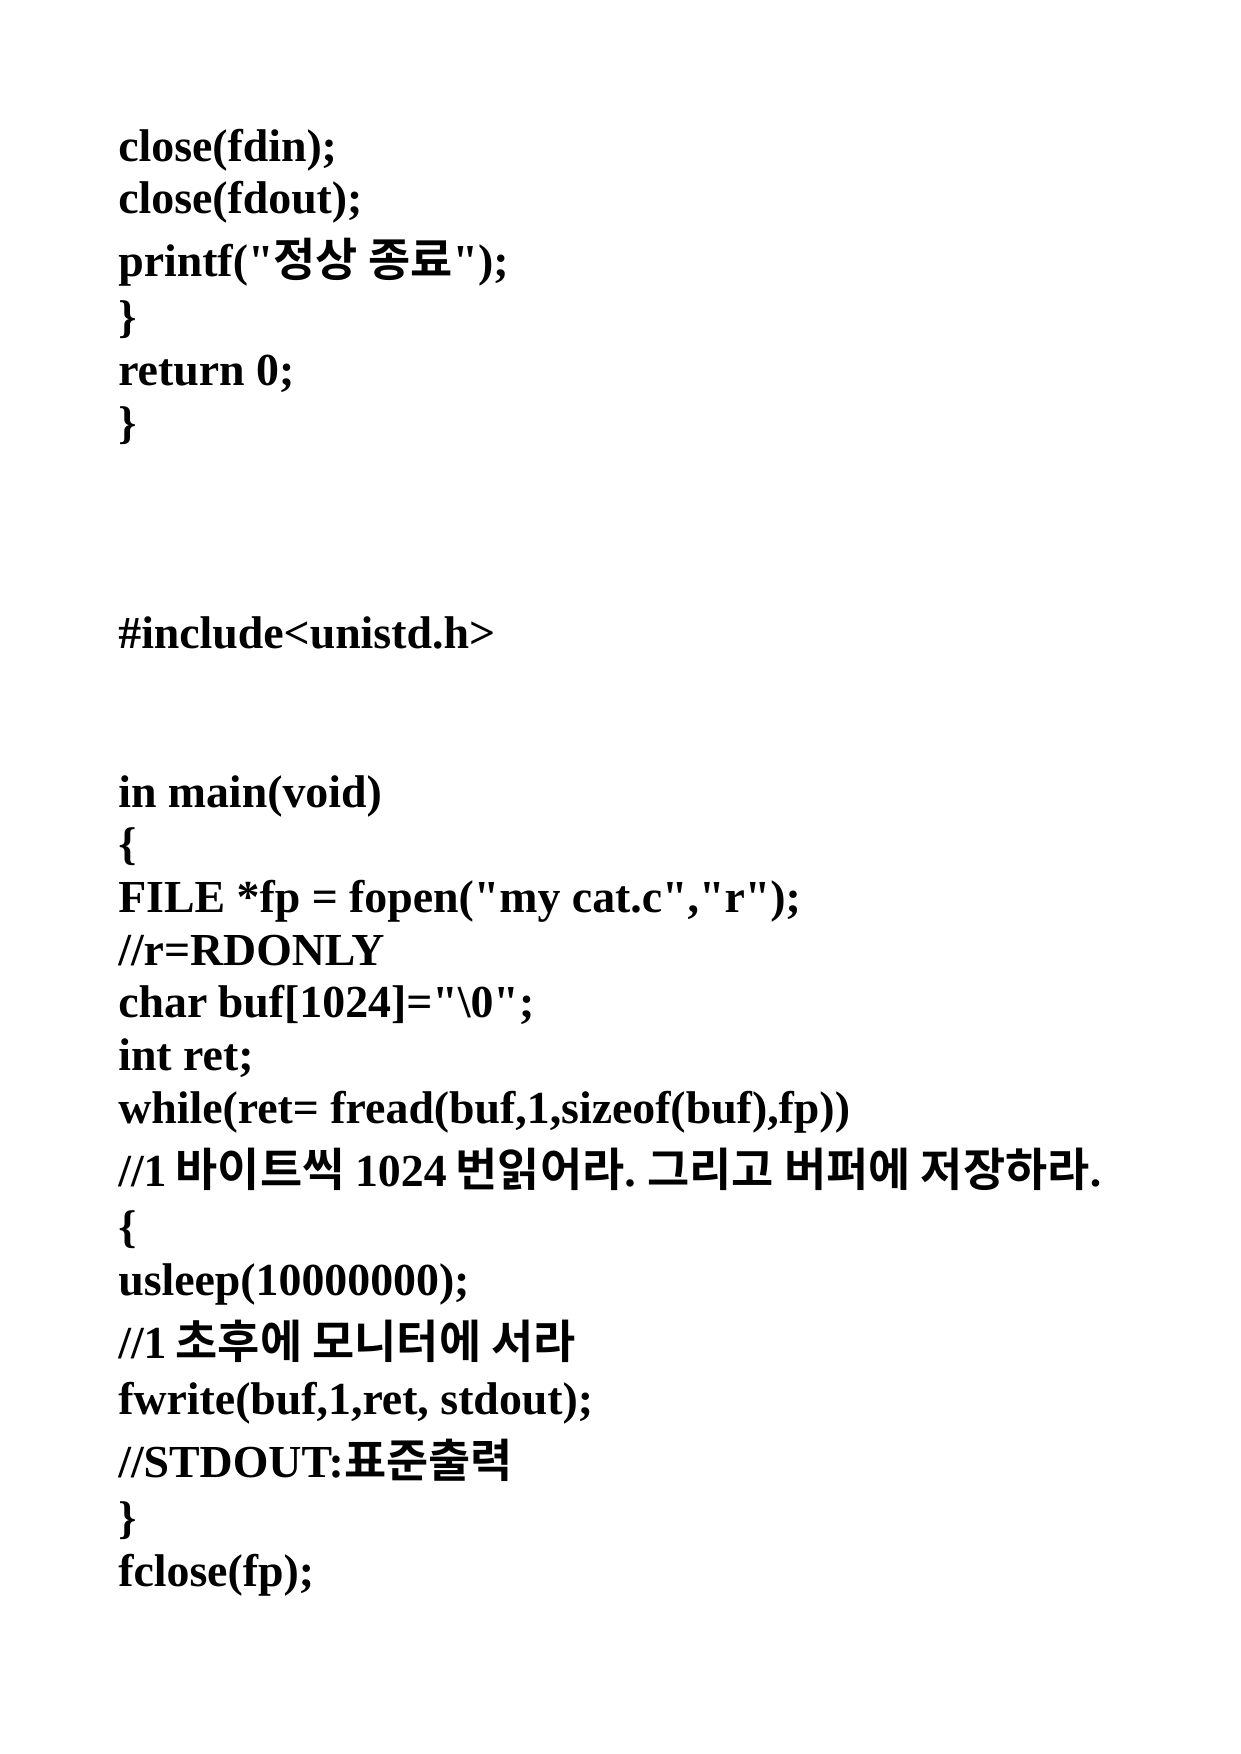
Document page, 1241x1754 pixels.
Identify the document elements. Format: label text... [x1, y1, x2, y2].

text //1바이트씩 1024번읽어라. 그리고 버퍼에 저장하라. [118, 1133, 1122, 1199]
text { [118, 817, 1122, 870]
text #include<unistd.h> [118, 606, 1122, 659]
text //1초후에 모니터에 서라 [118, 1305, 1122, 1371]
text in main(void) [118, 764, 1122, 817]
text } [118, 395, 1122, 448]
text close(fdout); [118, 171, 1122, 223]
text close(fdin); [118, 118, 1122, 171]
text usleep(10000000); [118, 1252, 1122, 1305]
text return 0; [118, 343, 1122, 395]
text while(ret= fread(buf,1,sizeof(buf),fp)) [118, 1081, 1122, 1133]
text } [118, 290, 1122, 343]
text char buf[1024]="\0"; [118, 975, 1122, 1028]
text //STDOUT:표준출력 [118, 1424, 1122, 1490]
text int ret; [118, 1028, 1122, 1081]
text fclose(fp); [118, 1543, 1122, 1596]
text //r=RDONLY [118, 922, 1122, 975]
text { [118, 1199, 1122, 1252]
text fwrite(buf,1,ret, stdout); [118, 1371, 1122, 1424]
text FILE *fp = fopen("my cat.c","r"); [118, 870, 1122, 922]
text } [118, 1490, 1122, 1543]
text printf("정상 종료"); [118, 223, 1122, 290]
